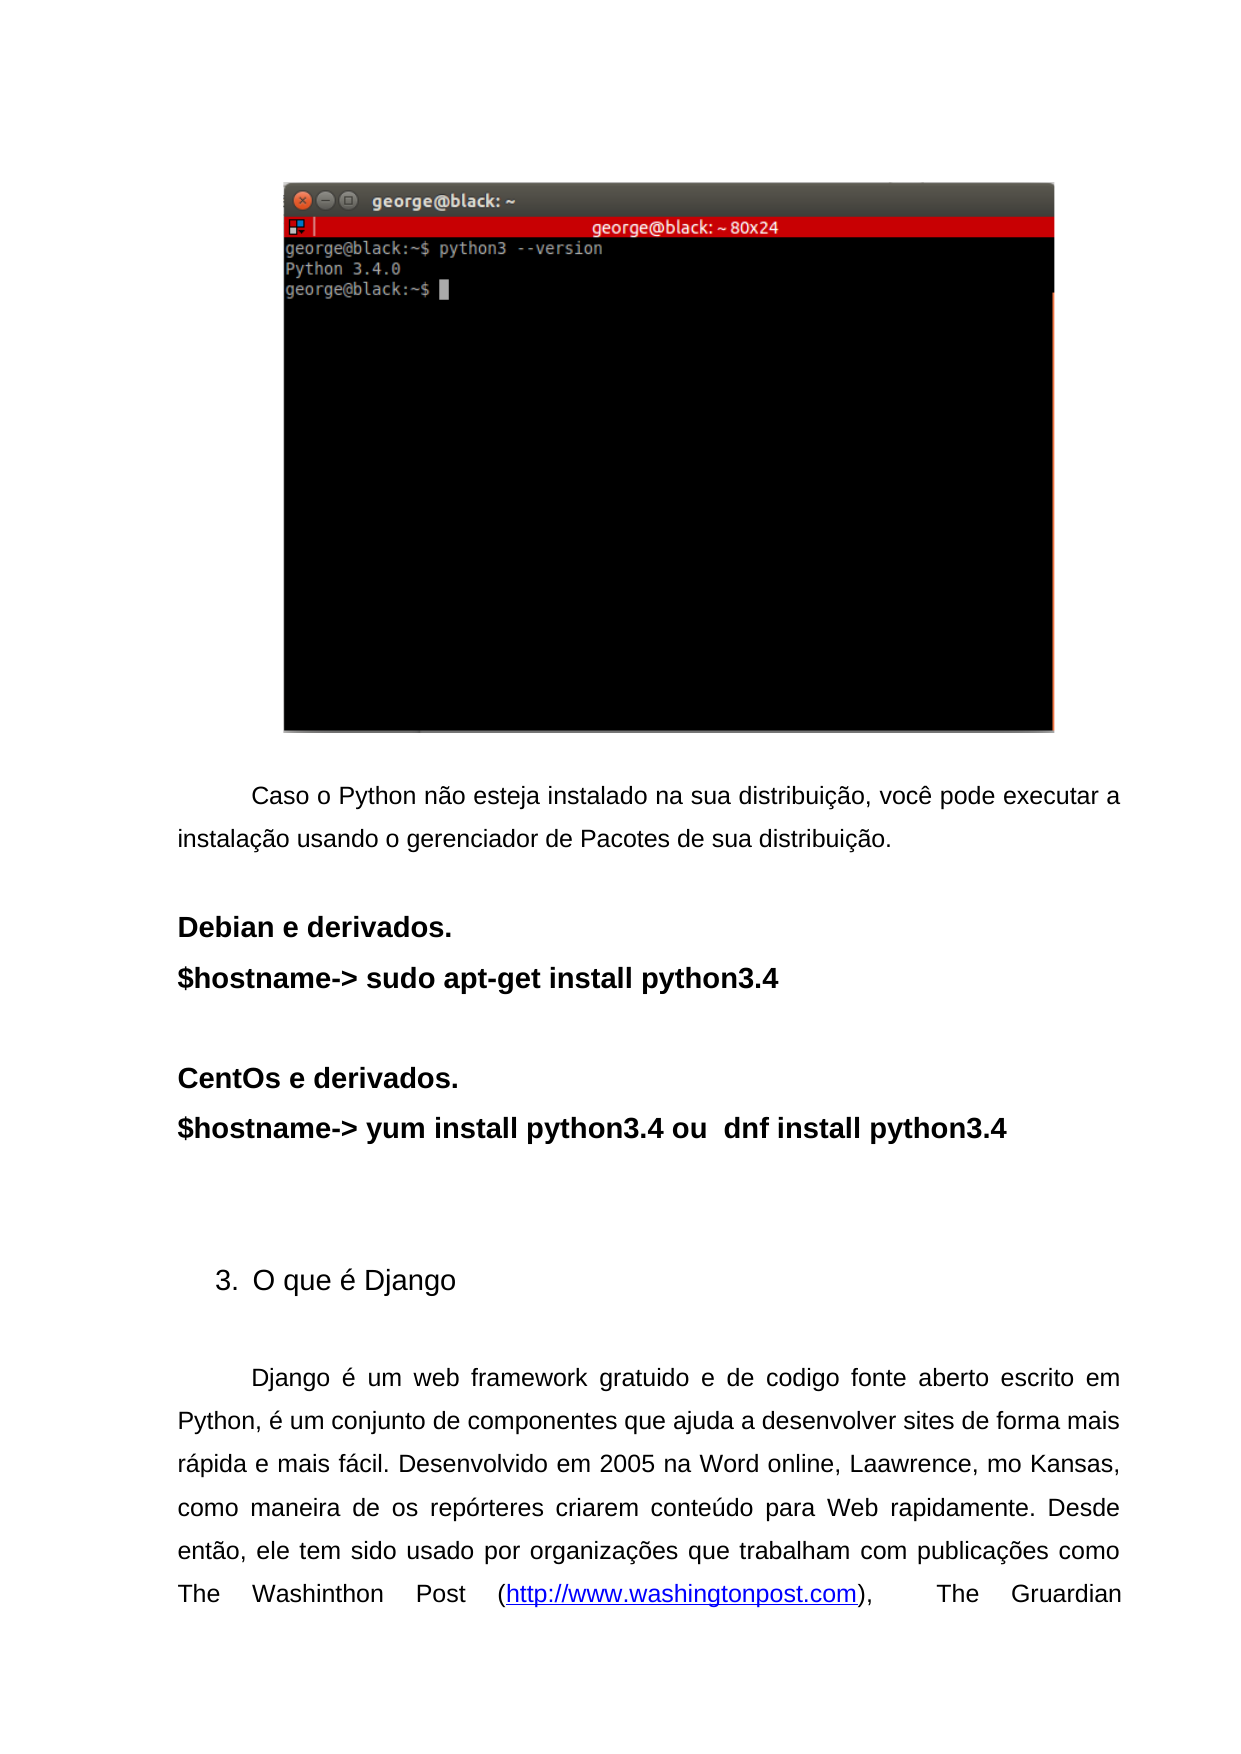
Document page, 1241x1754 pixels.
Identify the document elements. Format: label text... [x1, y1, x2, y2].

text Django é um web framework gratuido e de codigo fonte aberto escrito em Python, é um conjunto de componentes que ajuda a desenvolver sites de forma mais rápida e mais fácil. Desenvolvido em 2005 na Word online, Laawrence, mo Kansas, como maneira de os repórteres criarem conteúdo para Web rapidamente. Desde então, ele tem sido usado por organizações que trabalham com publicações como The Washinthon Post (http://www.washingtonpost.com), The Gruardian [177, 1363, 1122, 1607]
text $hostname-> sudo apt-get install python3.4 [177, 961, 1122, 994]
text Debian e derivados. [177, 910, 1122, 944]
picture [283, 182, 1055, 733]
text Caso o Python não esteja instalado na sua distribuição, você pode executar a instalação usando o gerenciador de Pacotes de sua distribuição. [177, 781, 1122, 853]
list O que é Django [215, 1262, 1122, 1296]
text $hostname-> yum install python3.4 ou dnf install python3.4 [177, 1112, 1122, 1145]
text CentOs e derivados. [177, 1061, 1122, 1095]
